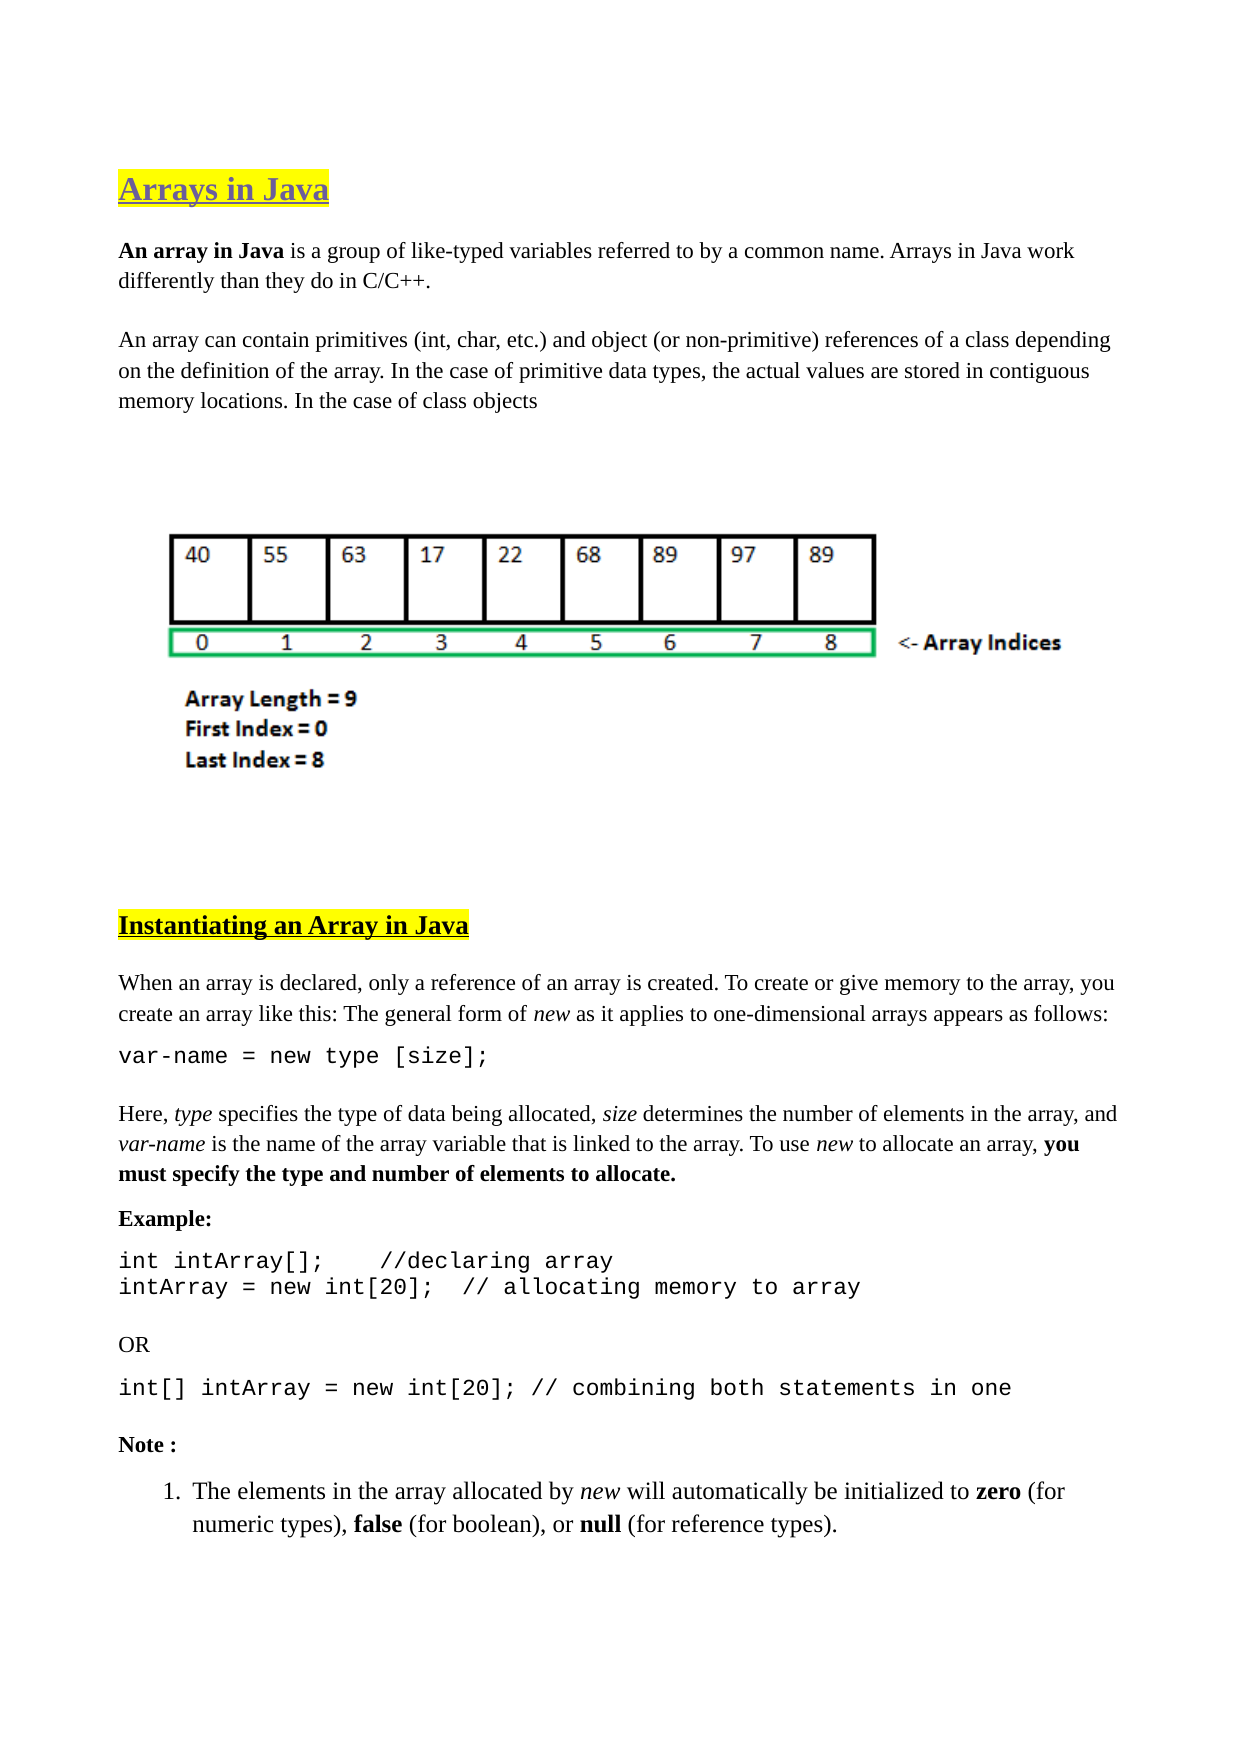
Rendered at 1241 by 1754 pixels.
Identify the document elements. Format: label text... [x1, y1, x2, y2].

text int[] intArray = new int[20]; // combining both statements in one [118, 1376, 1122, 1402]
text intArray = new int[20]; // allocating memory to array [118, 1276, 1122, 1302]
text An array in Java is a group of like-typed variables referred to by a common name. Arrays in Java work differently than they do in C/C++. [118, 237, 1122, 293]
list The elements in the array allocated by new will automatically be initialized to zero (for numeric types), false (for boolean), or null (for reference types). [162, 1476, 1122, 1538]
subtitle Instantiating an Array in Java [118, 909, 1122, 940]
text var-name = new type [size]; [118, 1044, 1122, 1070]
picture [157, 514, 1083, 785]
text int intArray[]; //declaring array [118, 1250, 1122, 1276]
text An array can contain primitives (int, char, etc.) and object (or non-primitive) references of a class depending on the definition of the array. In the case of primitive data types, the actual values are stored in contiguous memory locations. In the case of class objects [118, 327, 1122, 413]
text OR [118, 1331, 1122, 1357]
text Example: [118, 1205, 1122, 1231]
text Note : [118, 1431, 1122, 1458]
subtitle Arrays in Java [118, 169, 1122, 207]
text Here, type specifies the type of data being allocated, size determines the number of elements in the array, and var-name is the name of the array variable that is linked to the array. To use new to allocate an array, you must specify the type and number of elements to allocate. [118, 1100, 1122, 1187]
text When an array is declared, only a reference of an array is created. To create or give memory to the array, you create an array like this: The general form of new as it applies to one-dimensional arrays appears as follows: [118, 969, 1122, 1026]
